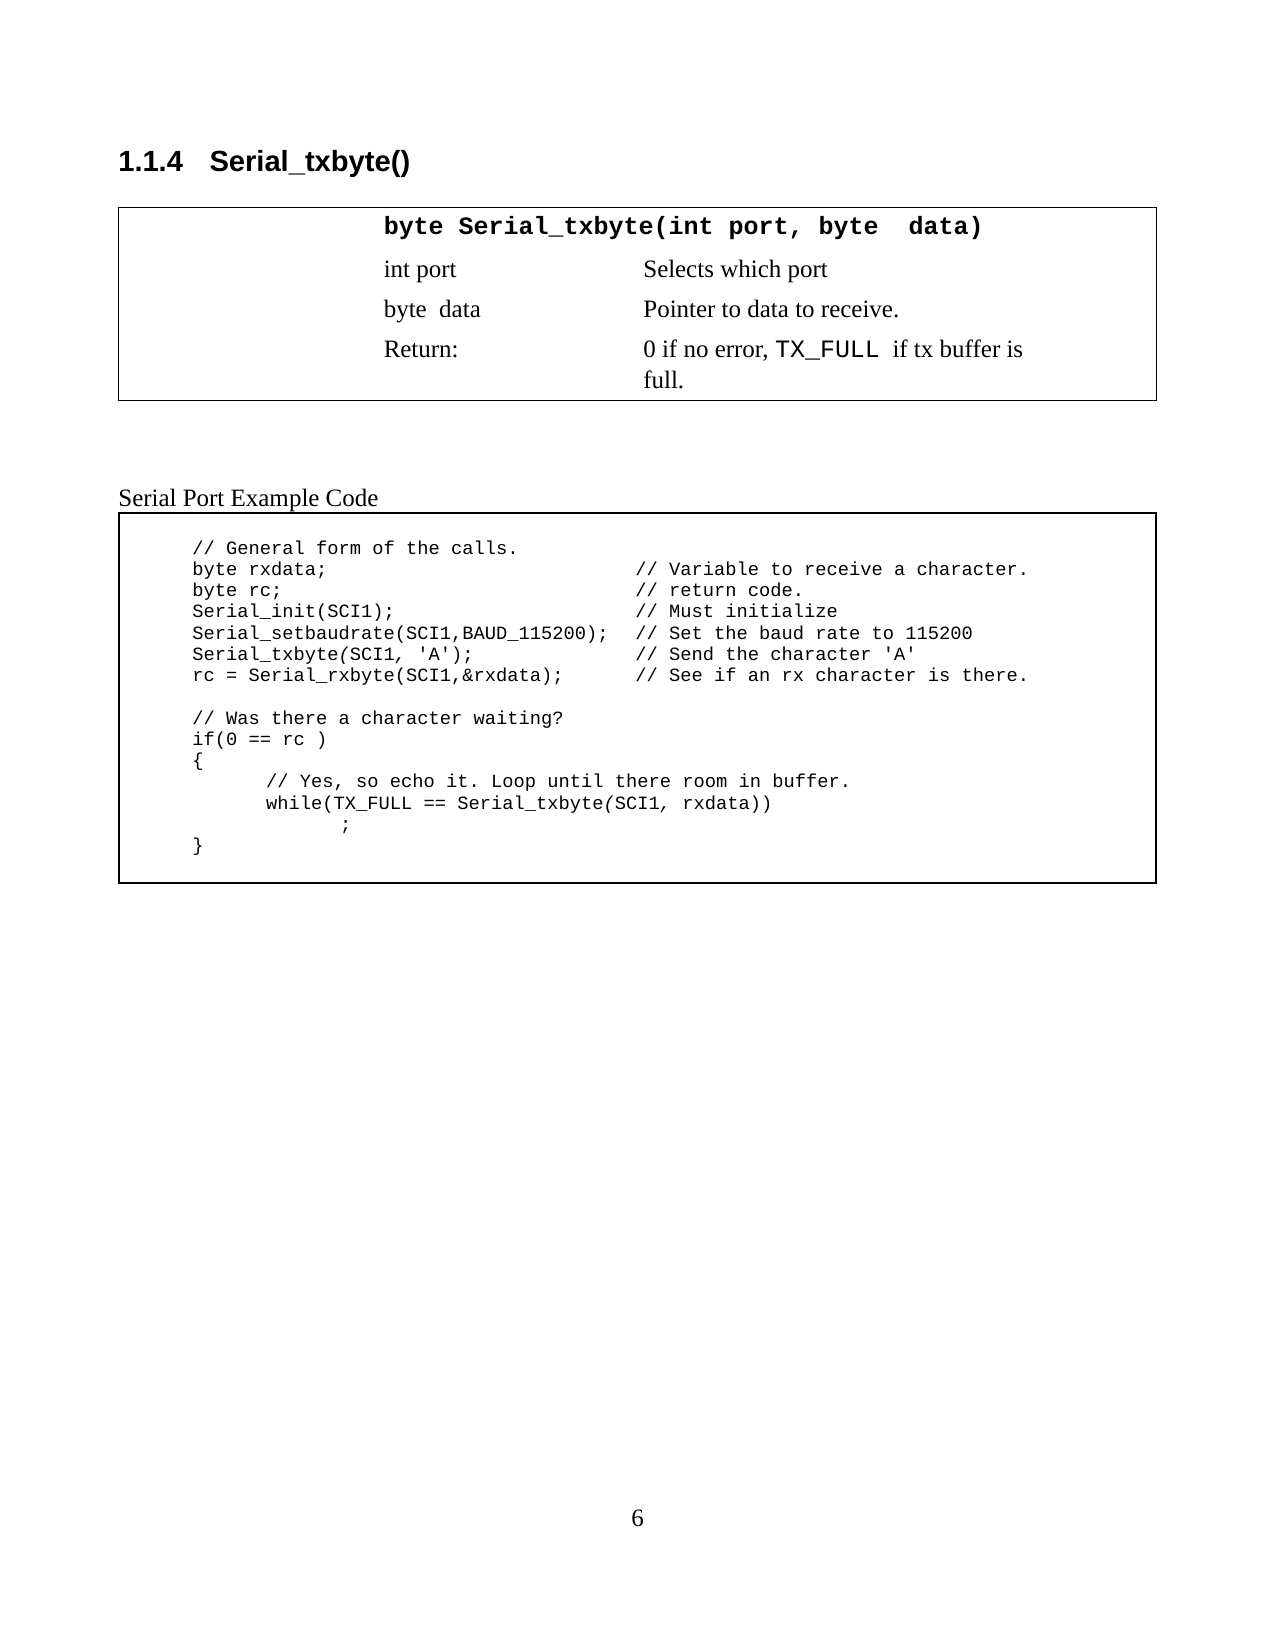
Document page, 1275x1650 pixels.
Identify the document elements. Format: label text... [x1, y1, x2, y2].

table_header [119, 208, 378, 248]
text rc = Serial_rxbyte(SCI1,&rxdata); // See if an rx character is there. [120, 661, 1155, 687]
text Serial_setbaudrate(SCI1,BAUD_115200); // Set the baud rate to 115200 [120, 618, 1155, 640]
table_cell Selects which port [638, 249, 1076, 289]
table_cell [1076, 329, 1156, 400]
table_header byte Serial_txbyte(int port, byte data) [378, 208, 1156, 248]
table_cell [119, 249, 378, 289]
text byte rxdata; // Variable to receive a character. [120, 555, 1155, 576]
text // General form of the calls. [120, 533, 1155, 555]
subtitle Serial_txbyte() [118, 144, 1157, 177]
text if(0 == rc ) [120, 725, 1155, 746]
table_cell Pointer to data to receive. [638, 289, 1076, 329]
text // Yes, so echo it. Loop until there room in buffer. [120, 767, 1155, 788]
table_cell [1076, 249, 1156, 289]
text Serial_init(SCI1); // Must initialize [120, 597, 1155, 618]
table_cell 0 if no error, TX_FULL if tx buffer is full. [638, 329, 1076, 400]
table_cell Return: [378, 329, 637, 400]
text Serial Port Example Code [118, 483, 1157, 512]
text Serial_txbyte(SCI1, 'A'); // Send the character 'A' [120, 640, 1155, 661]
table_cell [119, 289, 378, 329]
text ; [120, 810, 1155, 831]
text { [120, 746, 1155, 767]
table_cell [119, 329, 378, 400]
table_cell int port [378, 249, 637, 289]
table_cell [1076, 289, 1156, 329]
table_cell byte data [378, 289, 637, 329]
text } [120, 831, 1155, 857]
text while(TX_FULL == Serial_txbyte(SCI1, rxdata)) [120, 788, 1155, 810]
text // Was there a character waiting? [120, 703, 1155, 725]
text byte rc; // return code. [120, 576, 1155, 597]
